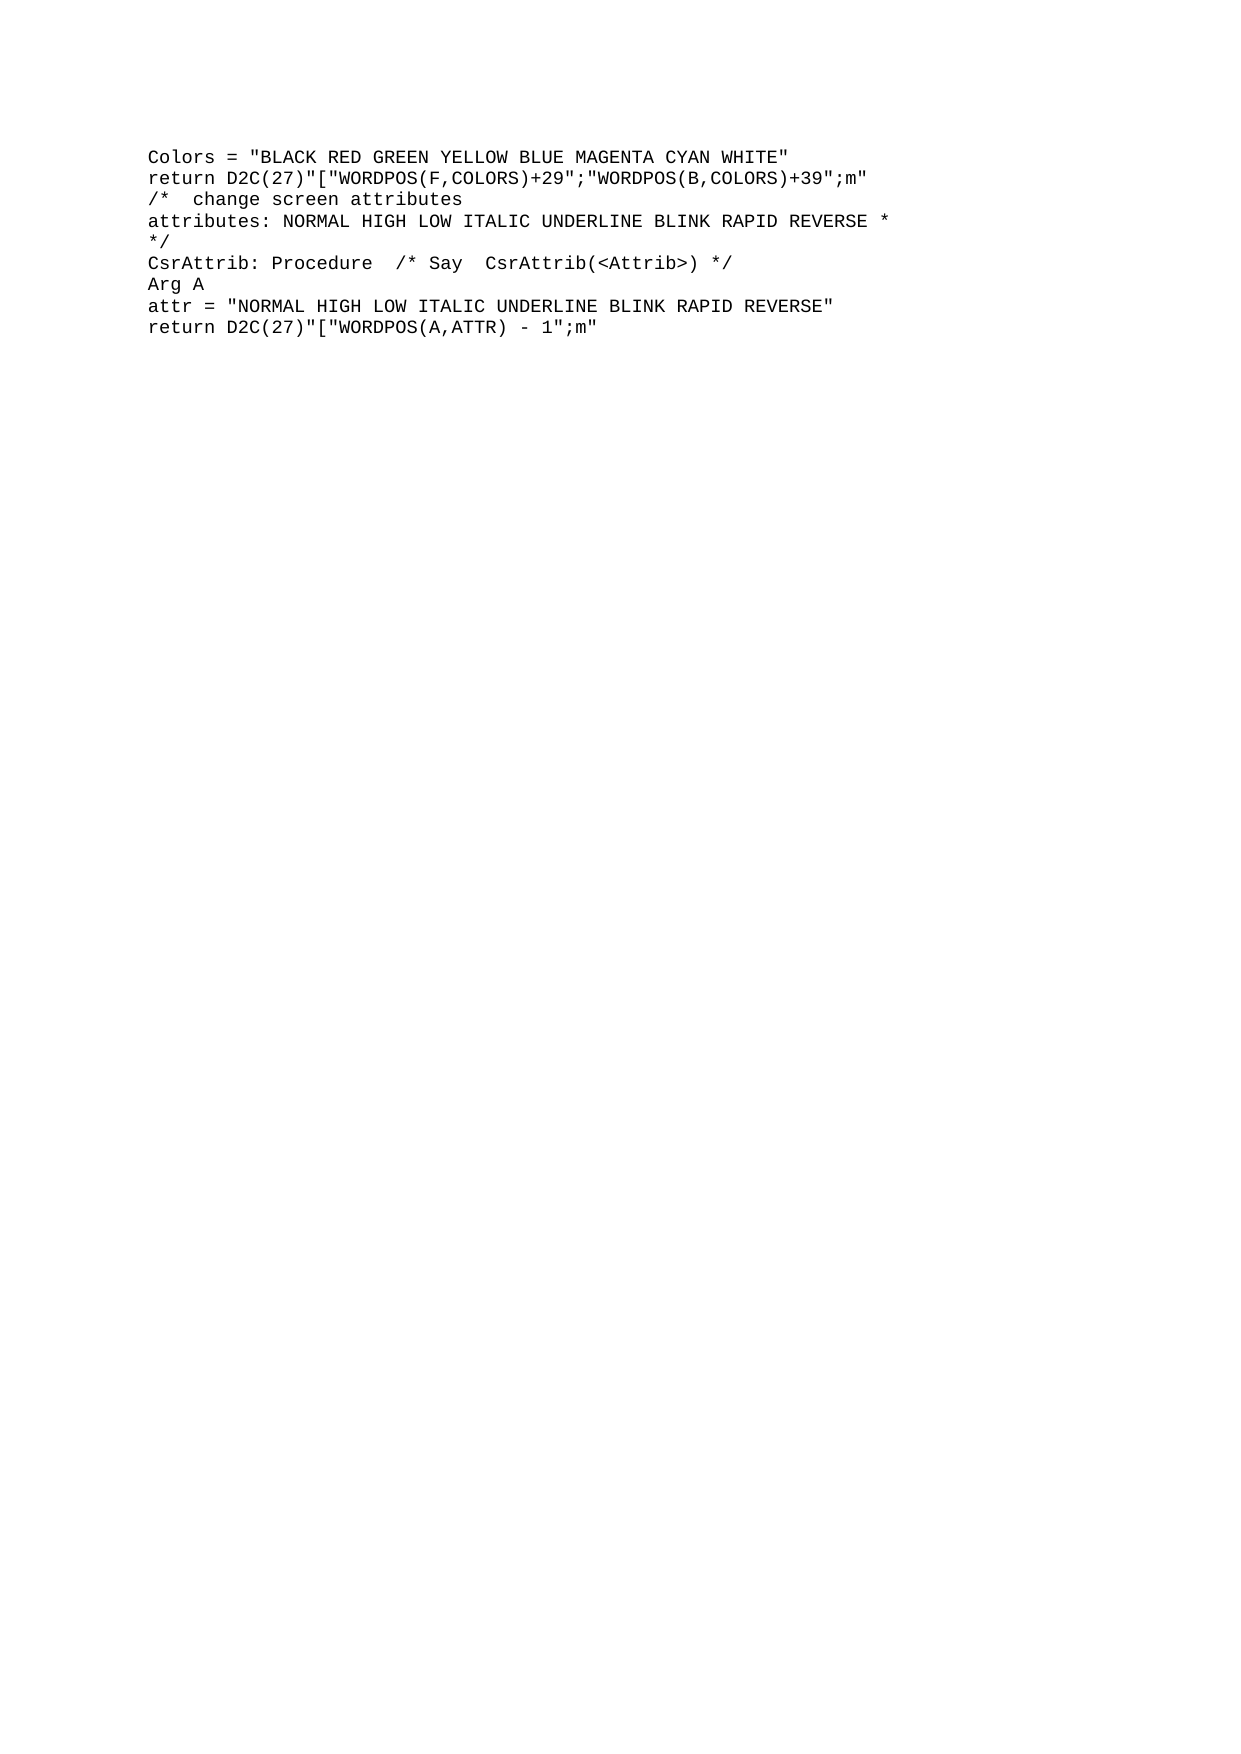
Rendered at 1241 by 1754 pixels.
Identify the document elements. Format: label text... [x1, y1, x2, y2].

text /* change screen attributes attributes: NORMAL HIGH LOW ITALIC UNDERLINE BLINK RAPID REVERSE * */ CsrAttrib: Procedure /* Say CsrAttrib(<Attrib>) */ Arg A attr = "NORMAL HIGH LOW ITALIC UNDERLINE BLINK RAPID REVERSE" return D2C(27)"["WORDPOS(A,ATTR) - 1";m" [148, 190, 1093, 339]
text Colors = "BLACK RED GREEN YELLOW BLUE MAGENTA CYAN WHITE" return D2C(27)"["WORDPOS(F,COLORS)+29";"WORDPOS(B,COLORS)+39";m" [148, 148, 1093, 190]
